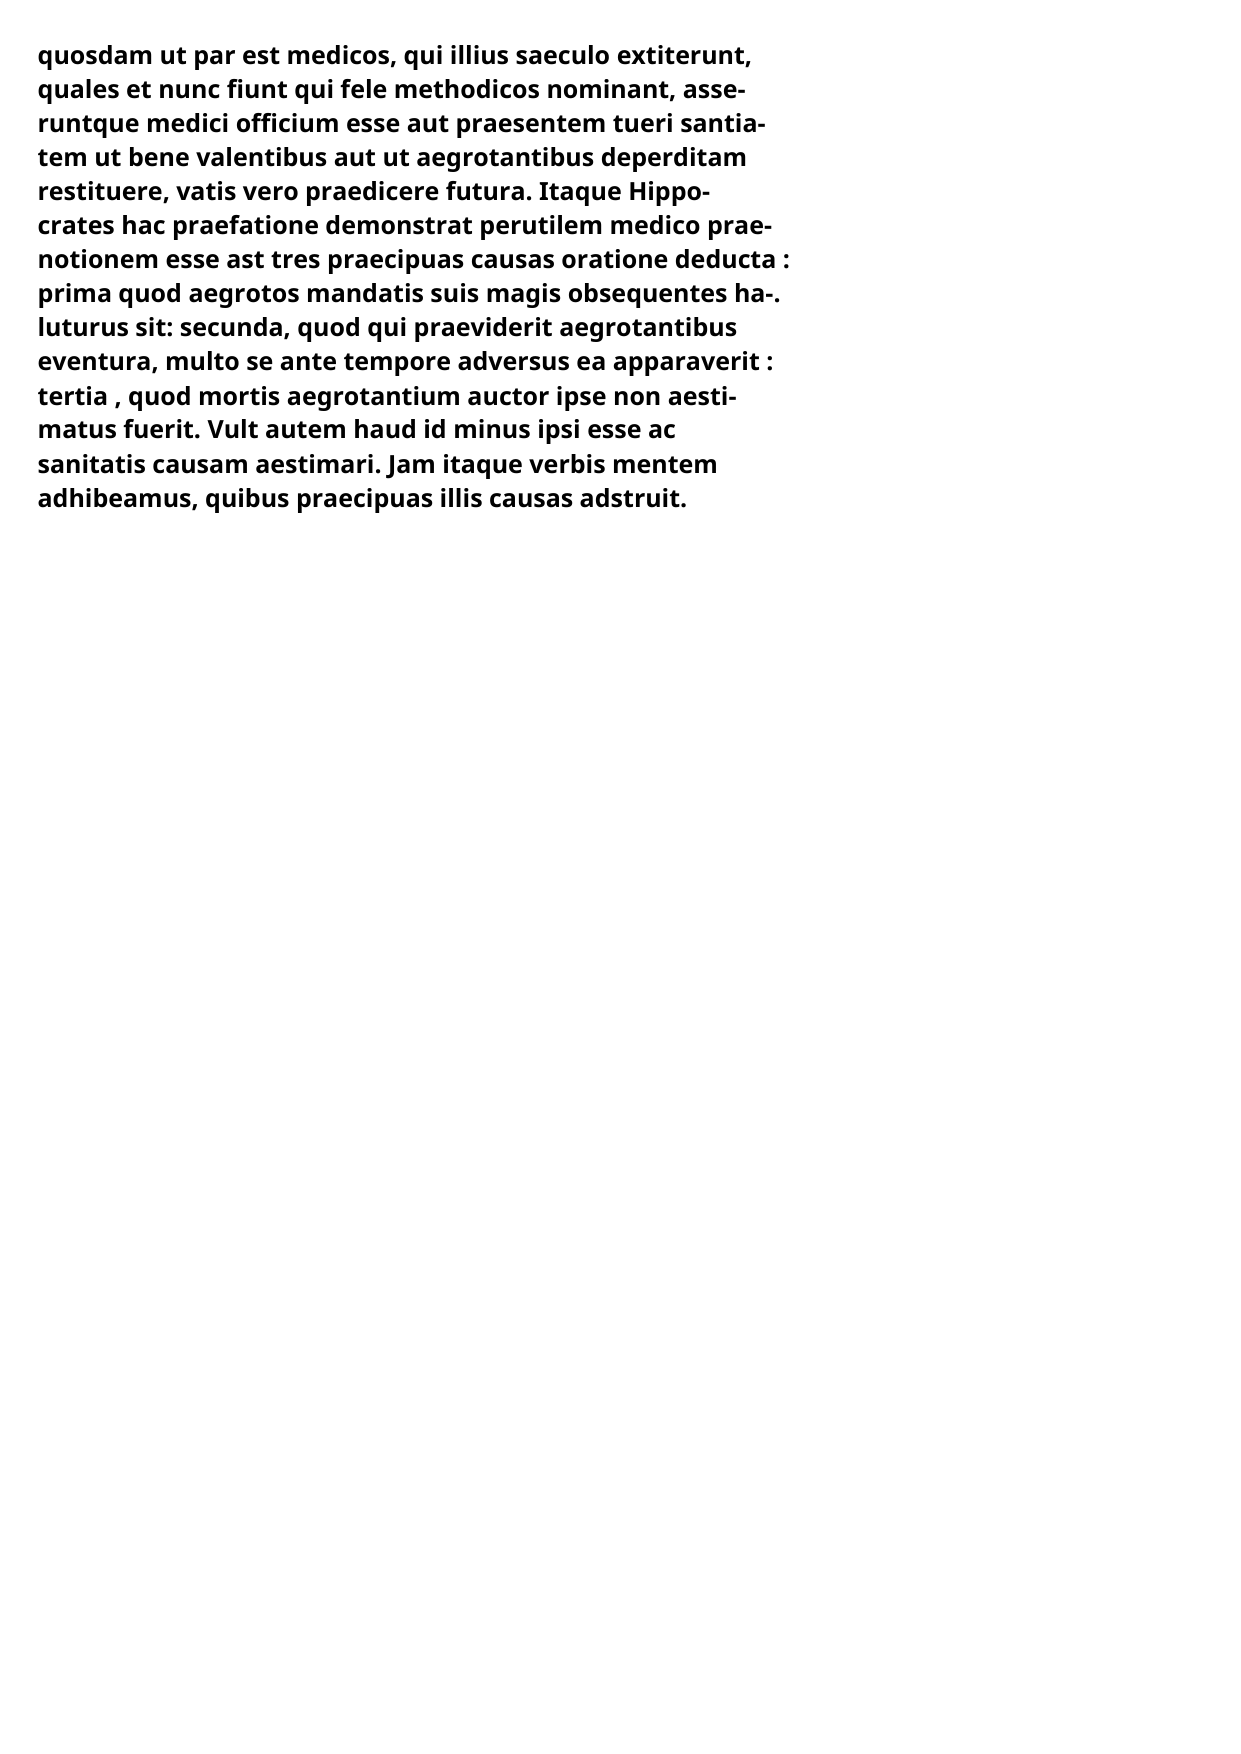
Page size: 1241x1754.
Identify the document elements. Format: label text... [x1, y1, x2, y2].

text quosdam ut par est medicos, qui illius saeculo extiterunt, quales et nunc fiunt qui fele methodicos nominant, asse- runtque medici officium esse aut praesentem tueri santia- tem ut bene valentibus aut ut aegrotantibus deperditam restituere, vatis vero praedicere futura. Itaque Hippo- crates hac praefatione demonstrat perutilem medico prae- notionem esse ast tres praecipuas causas oratione deducta : prima quod aegrotos mandatis suis magis obsequentes ha-. luturus sit: secunda, quod qui praeviderit aegrotantibus eventura, multo se ante tempore adversus ea apparaverit : tertia , quod mortis aegrotantium auctor ipse non aesti- matus fuerit. Vult autem haud id minus ipsi esse ac sanitatis causam aestimari. Jam itaque verbis mentem adhibeamus, quibus praecipuas illis causas adstruit. [37, 37, 1203, 514]
